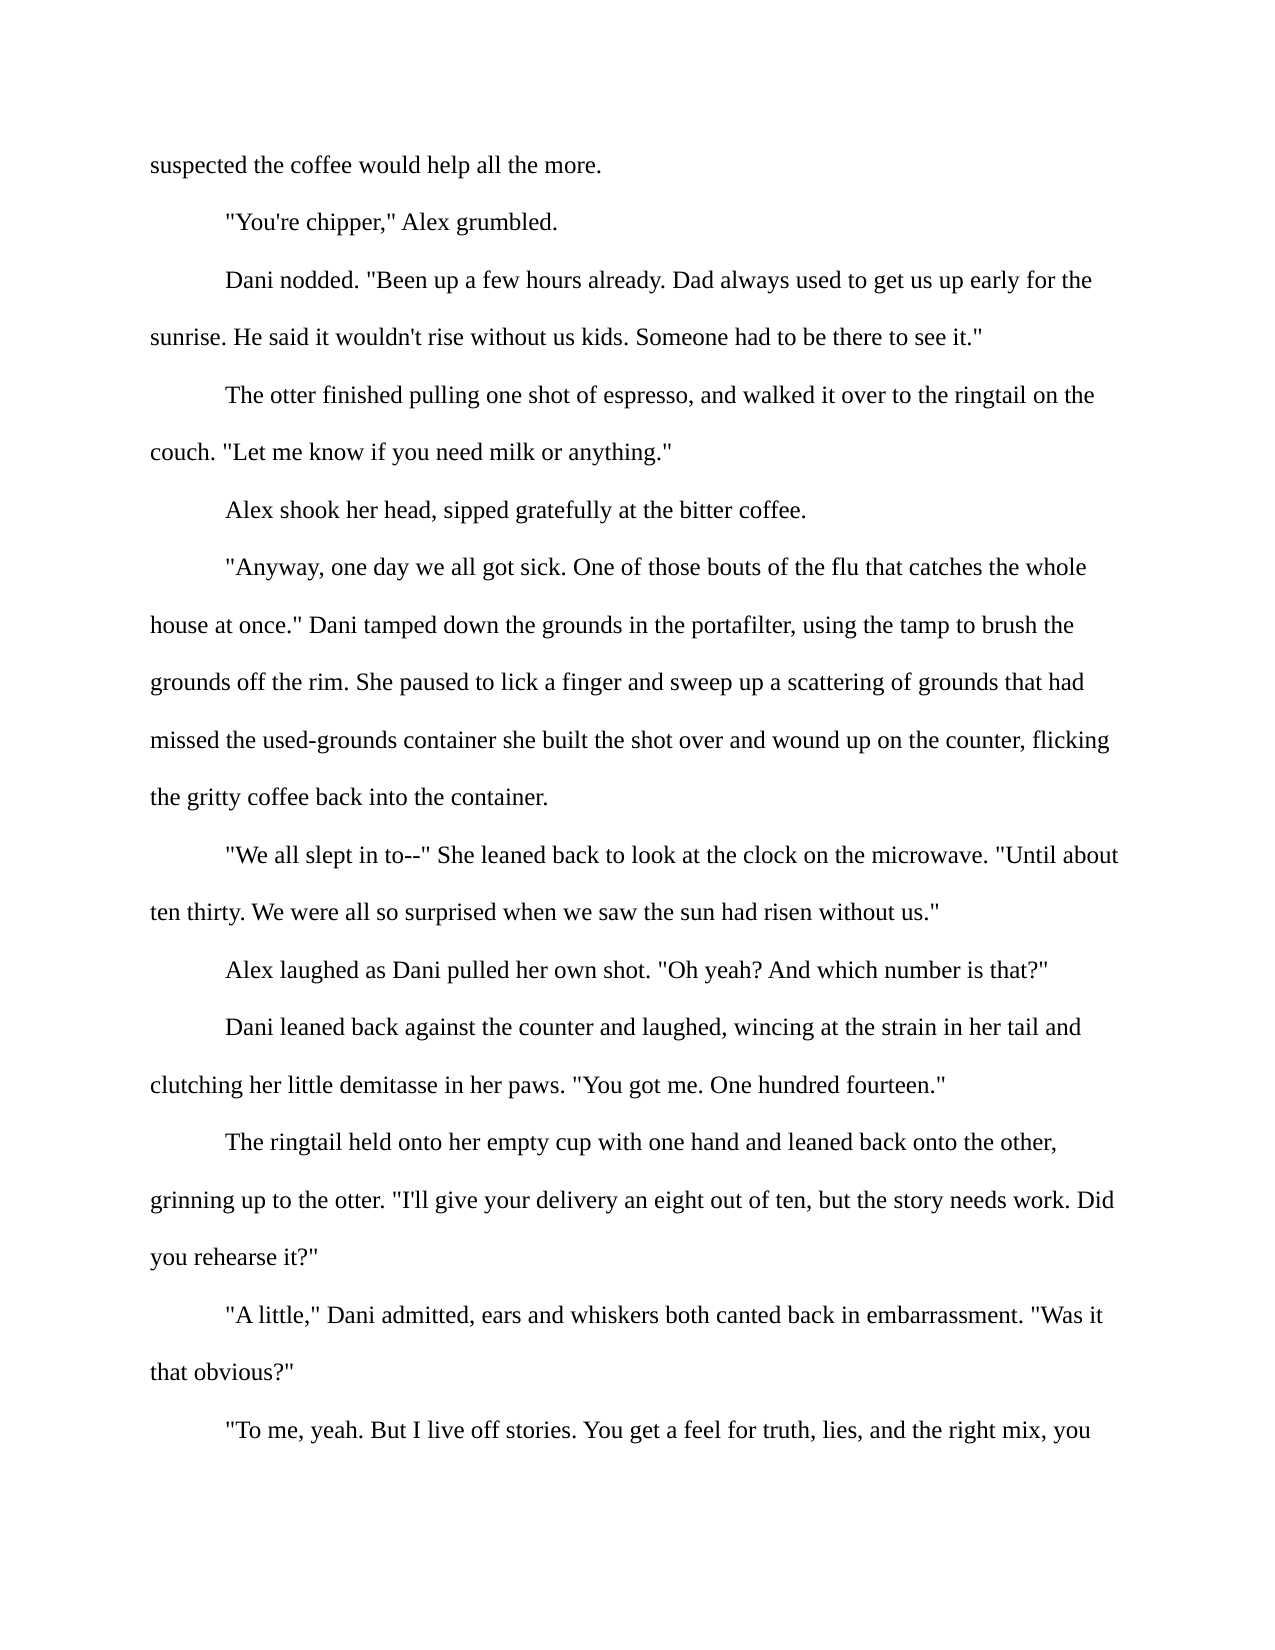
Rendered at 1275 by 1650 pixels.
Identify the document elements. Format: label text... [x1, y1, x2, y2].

text "You're chipper," Alex grumbled. [150, 207, 1125, 236]
text Dani leaned back against the counter and laughed, wincing at the strain in her tail and clutching her little demitasse in her paws. "You got me. One hundred fourteen." [150, 1012, 1125, 1099]
text "Anyway, one day we all got sick. One of those bouts of the flu that catches the whole house at once." Dani tamped down the grounds in the portafilter, using the tamp to brush the grounds off the rim. She paused to lick a finger and sweep up a scattering of grounds that had missed the used-grounds container she built the shot over and wound up on the counter, flicking the gritty coffee back into the container. [150, 552, 1125, 811]
text Alex shook her head, sipped gratefully at the bitter coffee. [150, 495, 1125, 524]
text "To me, yeah. But I live off stories. You get a feel for truth, lies, and the right mix, you [150, 1415, 1125, 1444]
text "We all slept in to--" She leaned back to look at the clock on the microwave. "Until about ten thirty. We were all so surprised when we saw the sun had risen without us." [150, 840, 1125, 926]
text Alex laughed as Dani pulled her own shot. "Oh yeah? And which number is that?" [150, 955, 1125, 984]
text "A little," Dani admitted, ears and whiskers both canted back in embarrassment. "Was it that obvious?" [150, 1300, 1125, 1386]
text Dani nodded. "Been up a few hours already. Dad always used to get us up early for the sunrise. He said it wouldn't rise without us kids. Someone had to be there to see it." [150, 265, 1125, 351]
text suspected the coffee would help all the more. [150, 150, 1125, 179]
text The ringtail held onto her empty cup with one hand and leaned back onto the other, grinning up to the otter. "I'll give your delivery an eight out of ten, but the story needs work. Did you rehearse it?" [150, 1127, 1125, 1271]
text The otter finished pulling one shot of espresso, and walked it over to the ringtail on the couch. "Let me know if you need milk or anything." [150, 380, 1125, 466]
